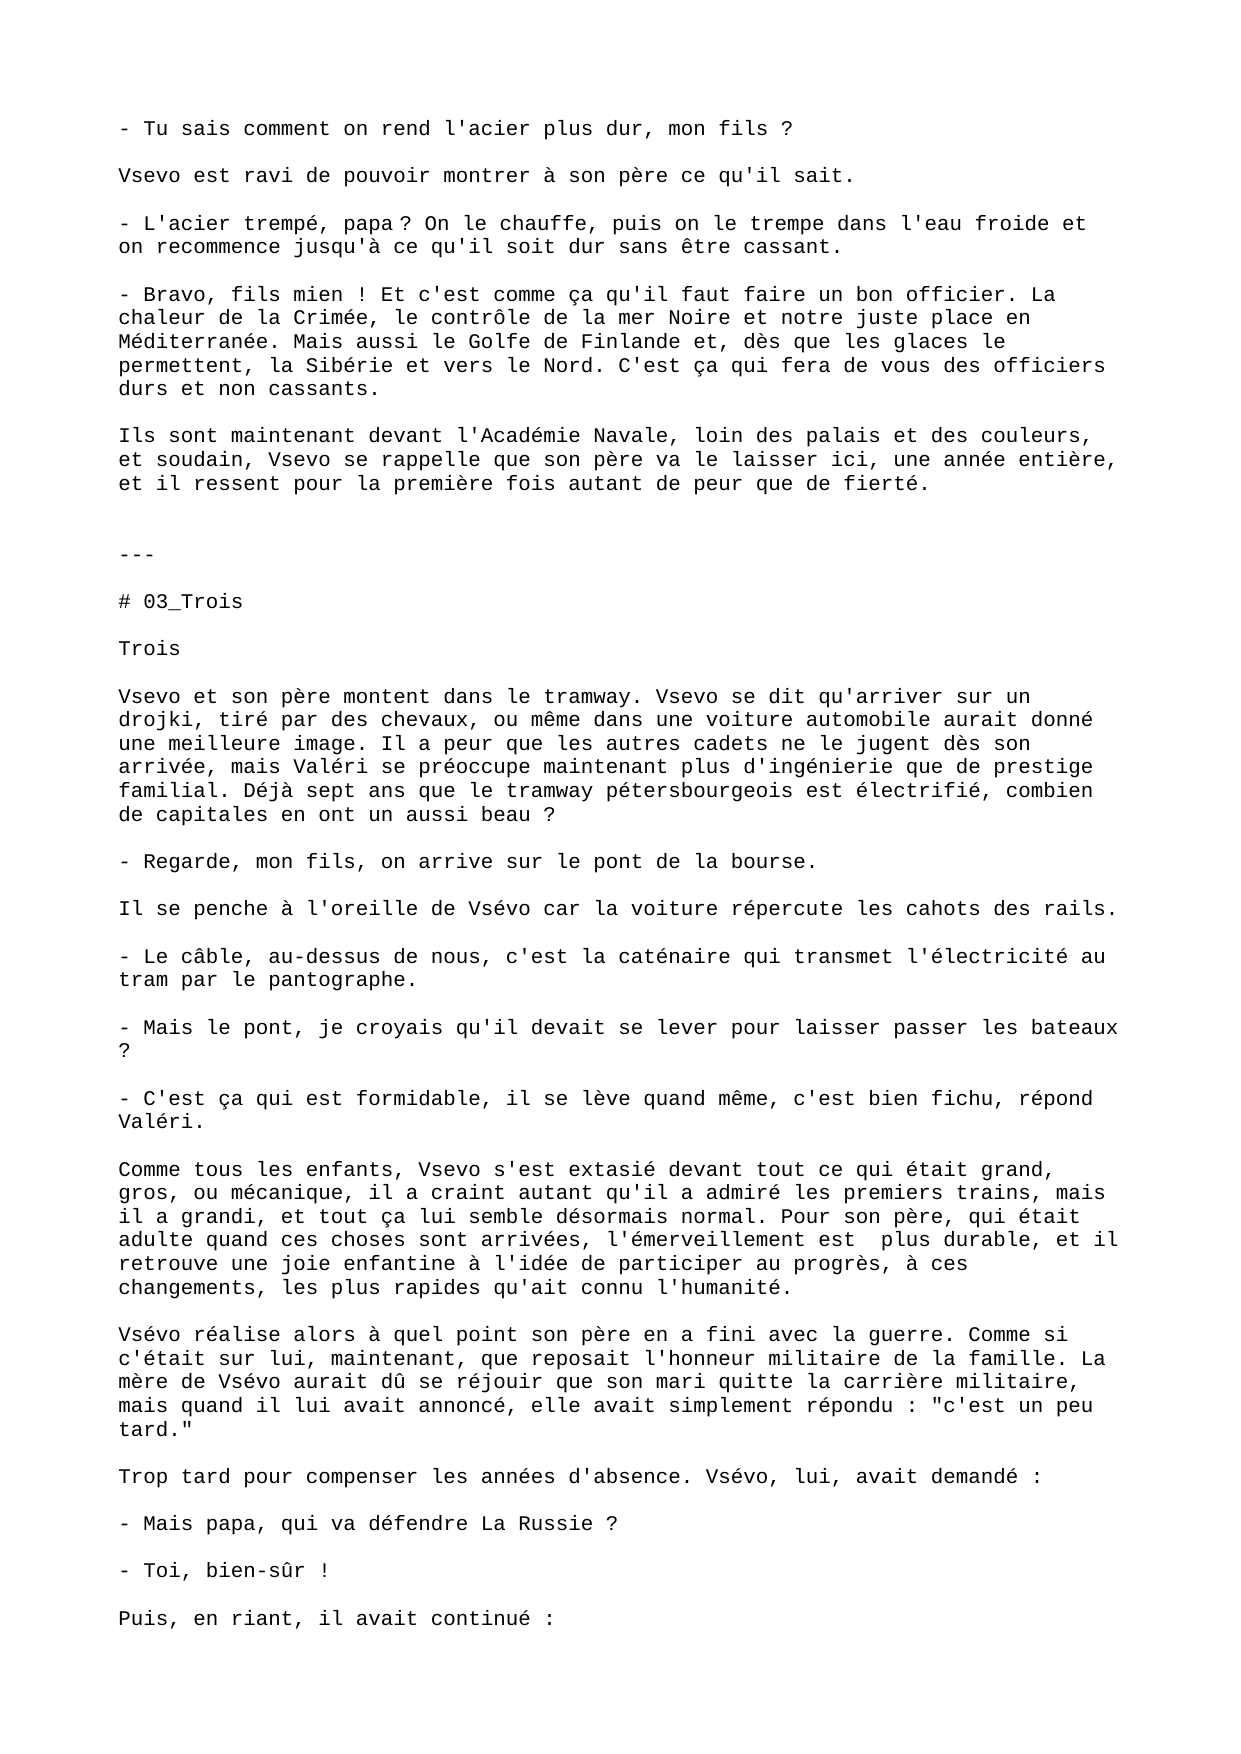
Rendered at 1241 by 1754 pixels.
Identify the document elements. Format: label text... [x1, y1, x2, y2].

text Ils sont maintenant devant l'Académie Navale, loin des palais et des couleurs, et soudain, Vsevo se rappelle que son père va le laisser ici, une année entière, et il ressent pour la première fois autant de peur que de fierté. [118, 426, 1122, 496]
text - Tu sais comment on rend l'acier plus dur, mon fils ? [118, 118, 1122, 142]
text Trop tard pour compenser les années d'absence. Vsévo, lui, avait demandé : [118, 1466, 1122, 1489]
text --- [118, 544, 1122, 567]
text - L'acier trempé, papa ? On le chauffe, puis on le trempe dans l'eau froide et on recommence jusqu'à ce qu'il soit dur sans être cassant. [118, 213, 1122, 260]
text - Regarde, mon fils, on arrive sur le pont de la bourse. [118, 851, 1122, 875]
text - C'est ça qui est formidable, il se lève quand même, c'est bien fichu, répond Valéri. [118, 1088, 1122, 1135]
text - Bravo, fils mien ! Et c'est comme ça qu'il faut faire un bon officier. La chaleur de la Crimée, le contrôle de la mer Noire et notre juste place en Méditerranée. Mais aussi le Golfe de Finlande et, dès que les glaces le permettent, la Sibérie et vers le Nord. C'est ça qui fera de vous des officiers durs et non cassants. [118, 284, 1122, 402]
text - Le câble, au-dessus de nous, c'est la caténaire qui transmet l'électricité au tram par le pantographe. [118, 946, 1122, 993]
text - Toi, bien-sûr ! [118, 1561, 1122, 1584]
text Vsévo réalise alors à quel point son père en a fini avec la guerre. Comme si c'était sur lui, maintenant, que reposait l'honneur militaire de la famille. La mère de Vsévo aurait dû se réjouir que son mari quitte la carrière militaire, mais quand il lui avait annoncé, elle avait simplement répondu : "c'est un peu tard." [118, 1324, 1122, 1442]
text - Mais le pont, je croyais qu'il devait se lever pour laisser passer les bateaux ? [118, 1017, 1122, 1064]
text # 03_Trois [118, 591, 1122, 615]
text Vsevo et son père montent dans le tramway. Vsevo se dit qu'arriver sur un drojki, tiré par des chevaux, ou même dans une voiture automobile aurait donné une meilleure image. Il a peur que les autres cadets ne le jugent dès son arrivée, mais Valéri se préoccupe maintenant plus d'ingénierie que de prestige familial. Déjà sept ans que le tramway pétersbourgeois est électrifié, combien de capitales en ont un aussi beau ? [118, 686, 1122, 827]
text - Mais papa, qui va défendre La Russie ? [118, 1513, 1122, 1537]
text Comme tous les enfants, Vsevo s'est extasié devant tout ce qui était grand, gros, ou mécanique, il a craint autant qu'il a admiré les premiers trains, mais il a grandi, et tout ça lui semble désormais normal. Pour son père, qui était adulte quand ces choses sont arrivées, l'émerveillement est plus durable, et il retrouve une joie enfantine à l'idée de participer au progrès, à ces changements, les plus rapides qu'ait connu l'humanité. [118, 1158, 1122, 1300]
text Il se penche à l'oreille de Vsévo car la voiture répercute les cahots des rails. [118, 898, 1122, 922]
text Puis, en riant, il avait continué : [118, 1608, 1122, 1631]
text Trois [118, 638, 1122, 662]
text Vsevo est ravi de pouvoir montrer à son père ce qu'il sait. [118, 165, 1122, 189]
